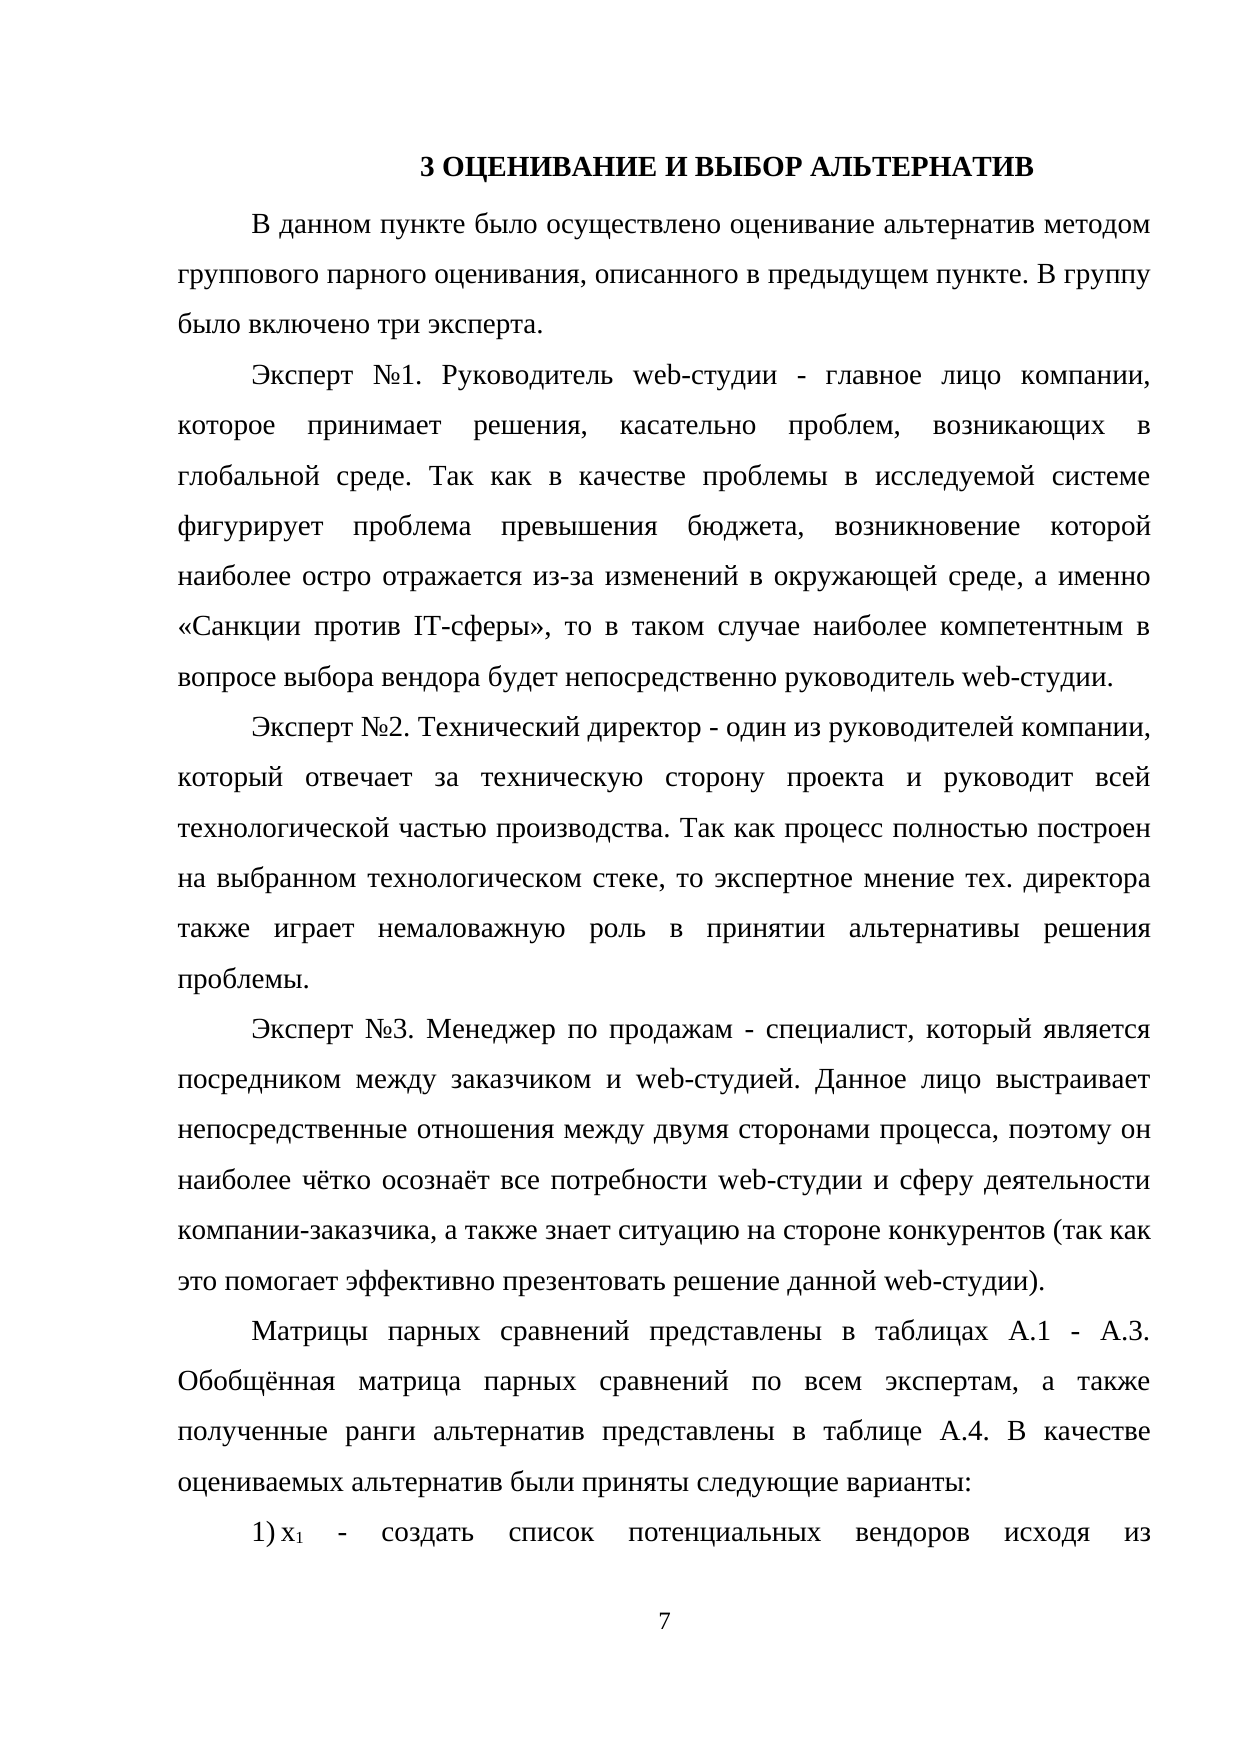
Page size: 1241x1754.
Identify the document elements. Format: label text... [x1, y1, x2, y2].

text Эксперт №3. Менеджер по продажам - специалист, который является посредником между заказчиком и web-студией. Данное лицо выстраивает непосредственные отношения между двумя сторонами процесса, поэтому он наиболее чётко осознаёт все потребности web-студии и сферу деятельности компании-заказчика, а также знает ситуацию на стороне конкурентов (так как это помогает эффективно презентовать решение данной web-студии). [177, 1011, 1152, 1296]
text Эксперт №2. Технический директор - один из руководителей компании, который отвечает за техническую сторону проекта и руководит всей технологической частью производства. Так как процесс полностью построен на выбранном технологическом стеке, то экспертное мнение тех. директора также играет немаловажную роль в принятии альтернативы решения проблемы. [177, 709, 1152, 994]
text Эксперт №1. Руководитель web-студии - главное лицо компании, которое принимает решения, касательно проблем, возникающих в глобальной среде. Так как в качестве проблемы в исследуемой системе фигурирует проблема превышения бюджета, возникновение которой наиболее остро отражается из-за изменений в окружающей среде, а именно «Санкции против IT-сферы», то в таком случае наиболее компетентным в вопросе выбора вендора будет непосредственно руководитель web-студии. [177, 357, 1152, 692]
text В данном пункте было осуществлено оценивание альтернатив методом группового парного оценивания, описанного в предыдущем пункте. В группу было включено три эксперта. [177, 206, 1152, 340]
subtitle 3 ОЦЕНИВАНИЕ И ВЫБОР АЛЬТЕРНАТИВ [302, 149, 1152, 182]
text Матрицы парных сравнений представлены в таблицах А.1 - А.3. Обобщённая матрица парных сравнений по всем экспертам, а также полученные ранги альтернатив представлены в таблице А.4. В качестве оцениваемых альтернатив были приняты следующие варианты: [177, 1313, 1152, 1497]
list x1 - создать список потенциальных вендоров исходя из [177, 1514, 1152, 1548]
